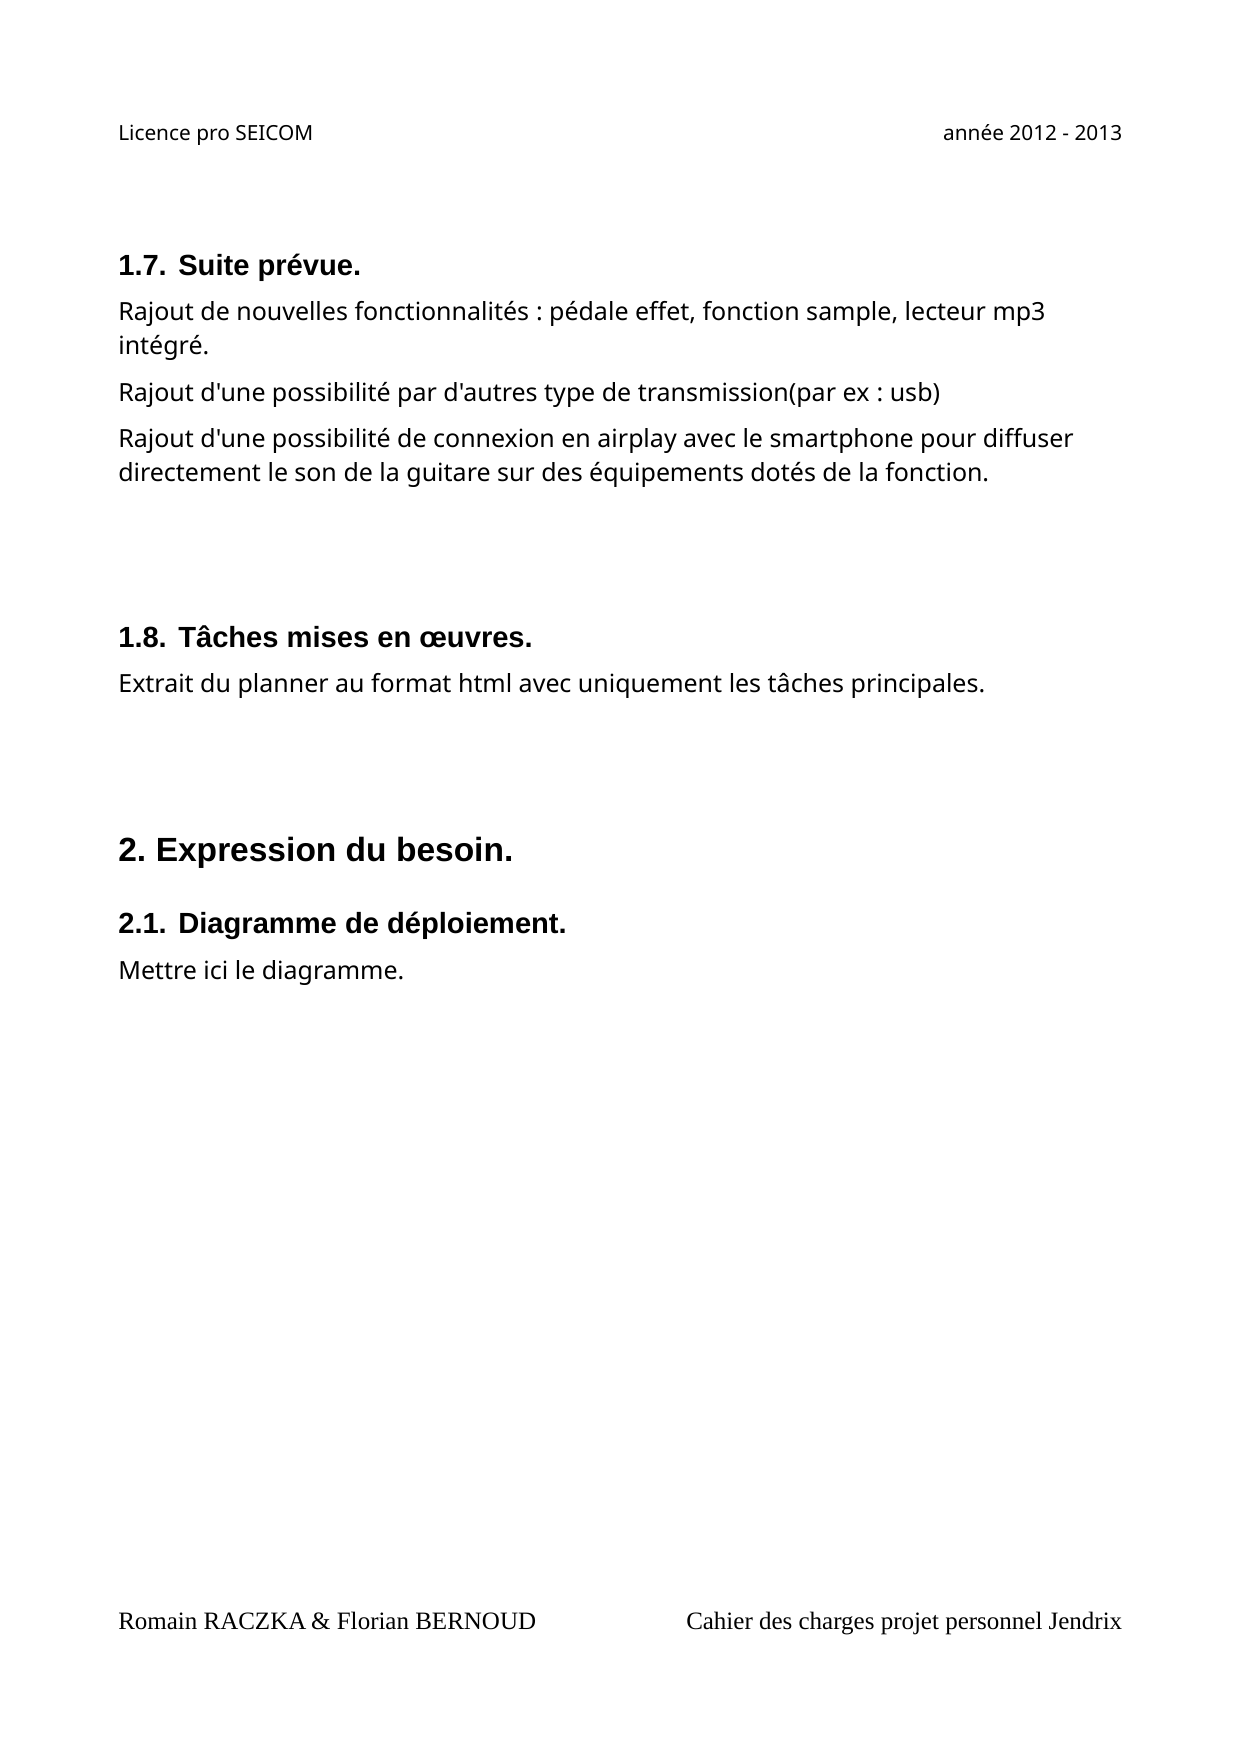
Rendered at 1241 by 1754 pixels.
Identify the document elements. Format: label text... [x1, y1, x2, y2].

subtitle Suite prévue. [118, 248, 1122, 281]
text Mettre ici le diagramme. [118, 952, 1122, 987]
subtitle Tâches mises en œuvres. [118, 619, 1122, 653]
text Rajout d'une possibilité par d'autres type de transmission(par ex : usb) [118, 374, 1122, 408]
text Extrait du planner au format html avec uniquement les tâches principales. [118, 666, 1122, 700]
text Rajout d'une possibilité de connexion en airplay avec le smartphone pour diffuser directement le son de la guitare sur des équipements dotés de la fonction. [118, 421, 1122, 489]
subtitle Diagramme de déploiement. [118, 906, 1122, 940]
text Rajout de nouvelles fonctionnalités : pédale effet, fonction sample, lecteur mp3 intégré. [118, 294, 1122, 362]
subtitle Expression du besoin. [118, 830, 1122, 869]
